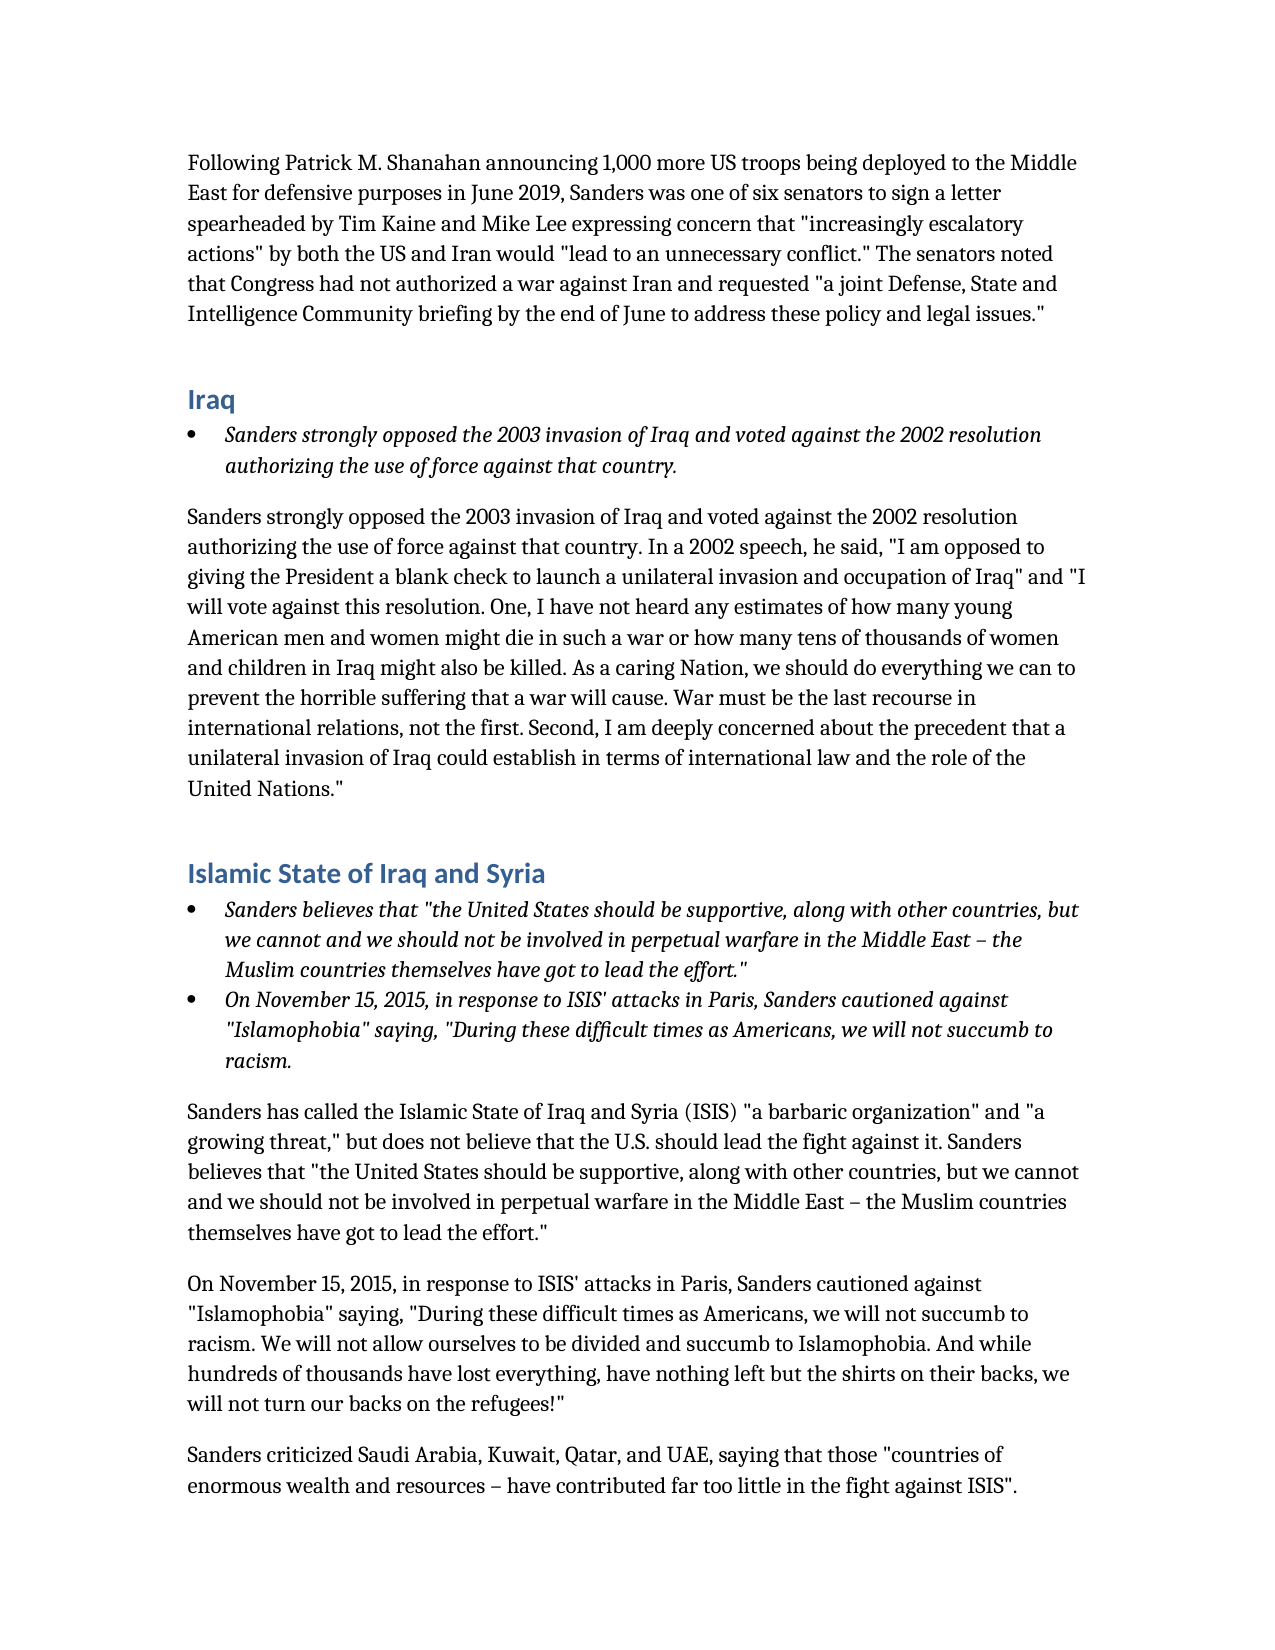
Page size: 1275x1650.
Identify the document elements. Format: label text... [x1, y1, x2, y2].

text Sanders has called the Islamic State of Iraq and Syria (ISIS) "a barbaric organization" and "a growing threat," but does not believe that the U.S. should lead the fight against it. Sanders believes that "the United States should be supportive, along with other countries, but we cannot and we should not be involved in perpetual warfare in the Middle East – the Muslim countries themselves have got to lead the effort." [187, 1098, 1087, 1246]
subtitle Islamic State of Iraq and Syria [187, 856, 1087, 891]
subtitle Iraq [187, 381, 1087, 417]
list Sanders strongly opposed the 2003 invasion of Iraq and voted against the 2002 resolution authorizing the use of force against that country. [187, 422, 1087, 479]
text Sanders criticized Saudi Arabia, Kuwait, Qatar, and UAE, saying that those "countries of enormous wealth and resources – have contributed far too little in the fight against ISIS". [187, 1442, 1087, 1499]
list On November 15, 2015, in response to ISIS' attacks in Paris, Sanders cautioned against "Islamophobia" saying, "During these difficult times as Americans, we will not succumb to racism. [187, 987, 1087, 1074]
text Following Patrick M. Shanahan announcing 1,000 more US troops being deployed to the Middle East for defensive purposes in June 2019, Sanders was one of six senators to sign a letter spearheaded by Tim Kaine and Mike Lee expressing concern that "increasingly escalatory actions" by both the US and Iran would "lead to an unnecessary conflict." The senators noted that Congress had not authorized a war against Iran and requested "a joint Defense, State and Intelligence Community briefing by the end of June to address these policy and legal issues." [187, 150, 1087, 327]
text On November 15, 2015, in response to ISIS' attacks in Paris, Sanders cautioned against "Islamophobia" saying, "During these difficult times as Americans, we will not succumb to racism. We will not allow ourselves to be divided and succumb to Islamophobia. And while hundreds of thousands have lost everything, have nothing left but the shirts on their backs, we will not turn our backs on the refugees!" [187, 1270, 1087, 1418]
text Sanders strongly opposed the 2003 invasion of Iraq and voted against the 2002 resolution authorizing the use of force against that country. In a 2002 speech, he said, "I am opposed to giving the President a blank check to launch a unilateral invasion and occupation of Iraq" and "I will vote against this resolution. One, I have not heard any estimates of how many young American men and women might die in such a war or how many tens of thousands of women and children in Iraq might also be killed. As a caring Nation, we should do everything we can to prevent the horrible suffering that a war will cause. War must be the last recourse in international relations, not the first. Second, I am deeply concerned about the precedent that a unilateral invasion of Iraq could establish in terms of international law and the role of the United Nations." [187, 503, 1087, 802]
list Sanders believes that "the United States should be supportive, along with other countries, but we cannot and we should not be involved in perpetual warfare in the Middle East – the Muslim countries themselves have got to lead the effort." [187, 896, 1087, 983]
